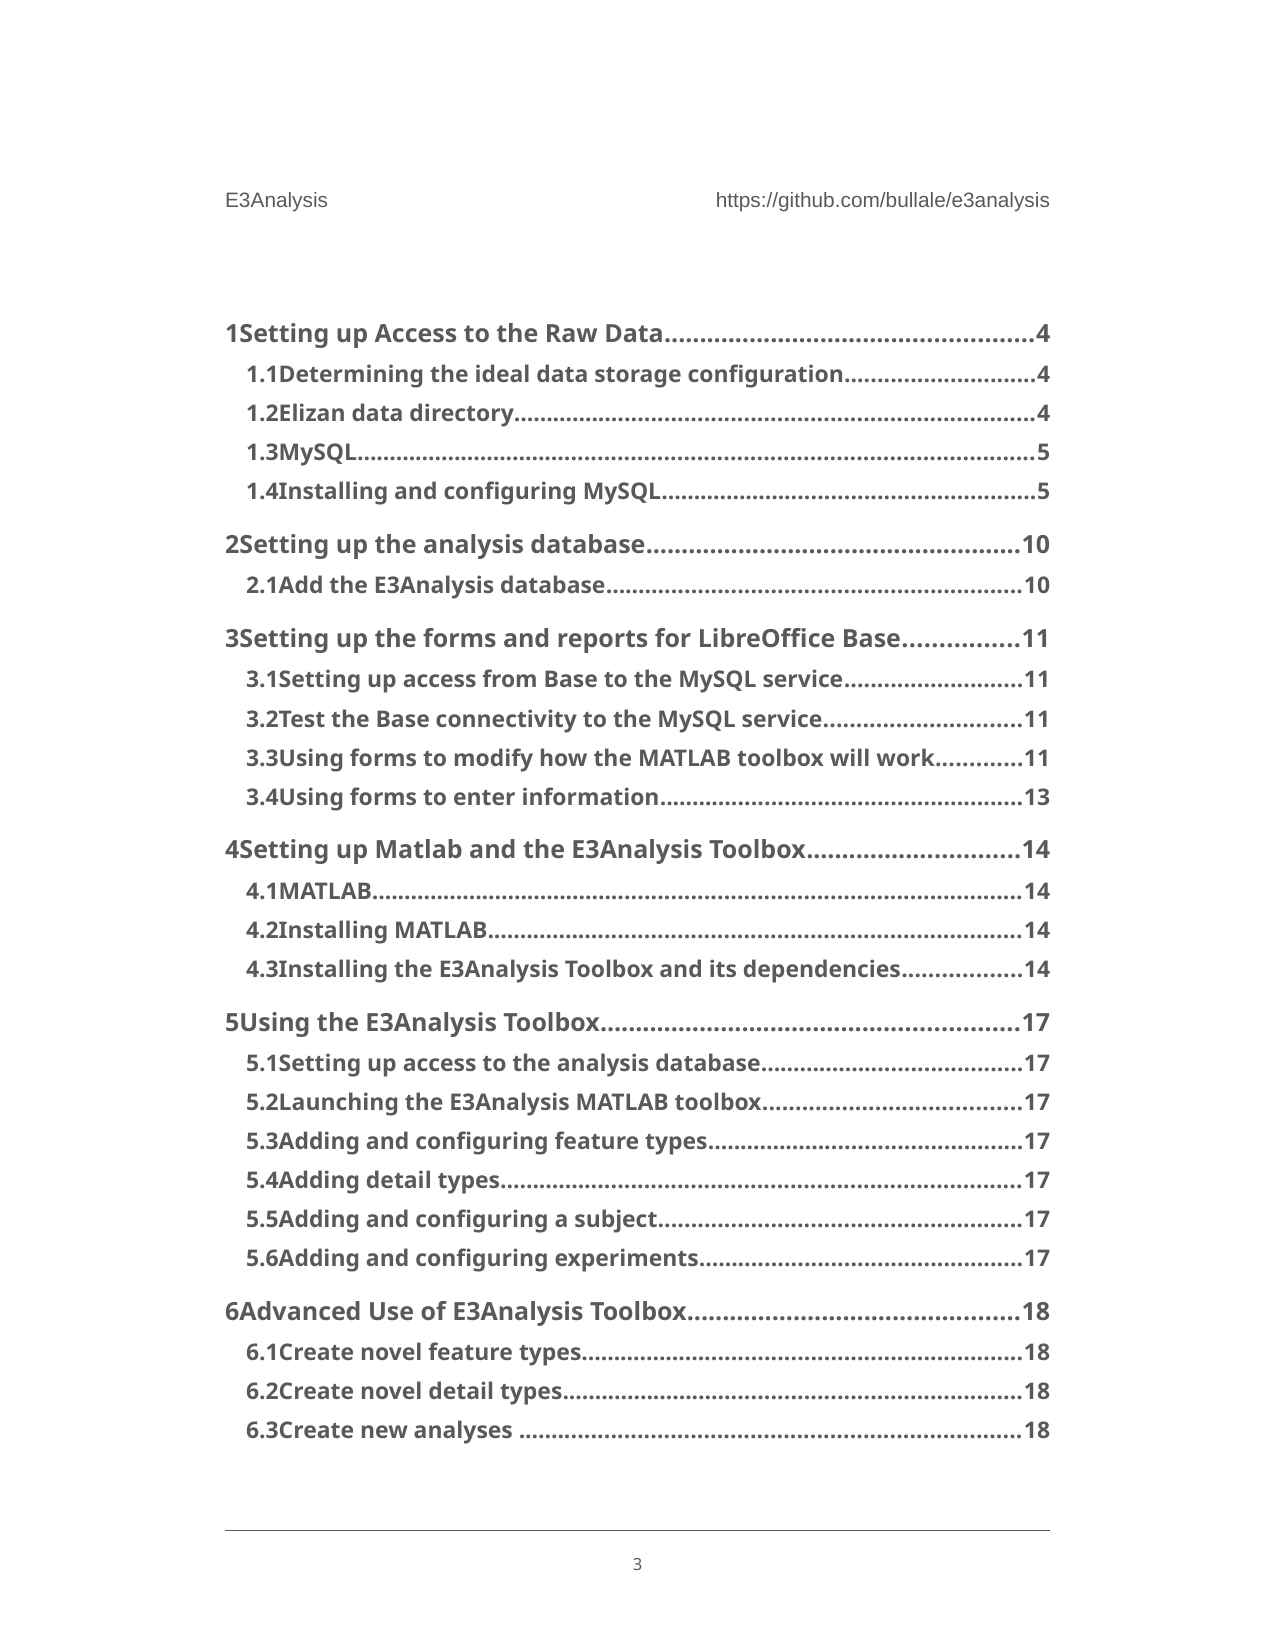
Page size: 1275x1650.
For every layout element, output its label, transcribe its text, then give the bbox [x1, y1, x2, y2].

text 5.5Adding and configuring a subject 17 [246, 1203, 1050, 1234]
text 5.2Launching the E3Analysis MATLAB toolbox 17 [246, 1086, 1050, 1117]
text 6Advanced Use of E3Analysis Toolbox 18 [225, 1294, 1050, 1328]
text 1.3MySQL 5 [246, 436, 1050, 467]
text 2Setting up the analysis database 10 [225, 527, 1050, 561]
text 5.6Adding and configuring experiments 17 [246, 1242, 1050, 1273]
text 4Setting up Matlab and the E3Analysis Toolbox 14 [225, 832, 1050, 866]
text 6.2Create novel detail types 18 [246, 1375, 1050, 1407]
text 4.1MATLAB 14 [246, 875, 1050, 906]
text 3.4Using forms to enter information 13 [246, 781, 1050, 812]
text 5Using the E3Analysis Toolbox 17 [225, 1004, 1050, 1038]
text 4.2Installing MATLAB 14 [246, 914, 1050, 945]
text 1Setting up Access to the Raw Data 4 [225, 316, 1050, 350]
text 1.2Elizan data directory 4 [246, 397, 1050, 428]
text 3.3Using forms to modify how the MATLAB toolbox will work 11 [246, 742, 1050, 773]
text 5.4Adding detail types 17 [246, 1164, 1050, 1195]
text 2.1Add the E3Analysis database 10 [246, 569, 1050, 601]
text 5.1Setting up access to the analysis database 17 [246, 1047, 1050, 1078]
text 6.1Create novel feature types 18 [246, 1336, 1050, 1367]
text 3.2Test the Base connectivity to the MySQL service 11 [246, 702, 1050, 734]
text 6.3Create new analyses 18 [246, 1414, 1050, 1446]
text 1.1Determining the ideal data storage configuration 4 [246, 358, 1050, 389]
text 3.1Setting up access from Base to the MySQL service 11 [246, 663, 1050, 695]
text 4.3Installing the E3Analysis Toolbox and its dependencies 14 [246, 953, 1050, 984]
text 1.4Installing and configuring MySQL 5 [246, 475, 1050, 507]
text 5.3Adding and configuring feature types 17 [246, 1125, 1050, 1156]
text 3Setting up the forms and reports for LibreOffice Base 11 [225, 621, 1050, 655]
